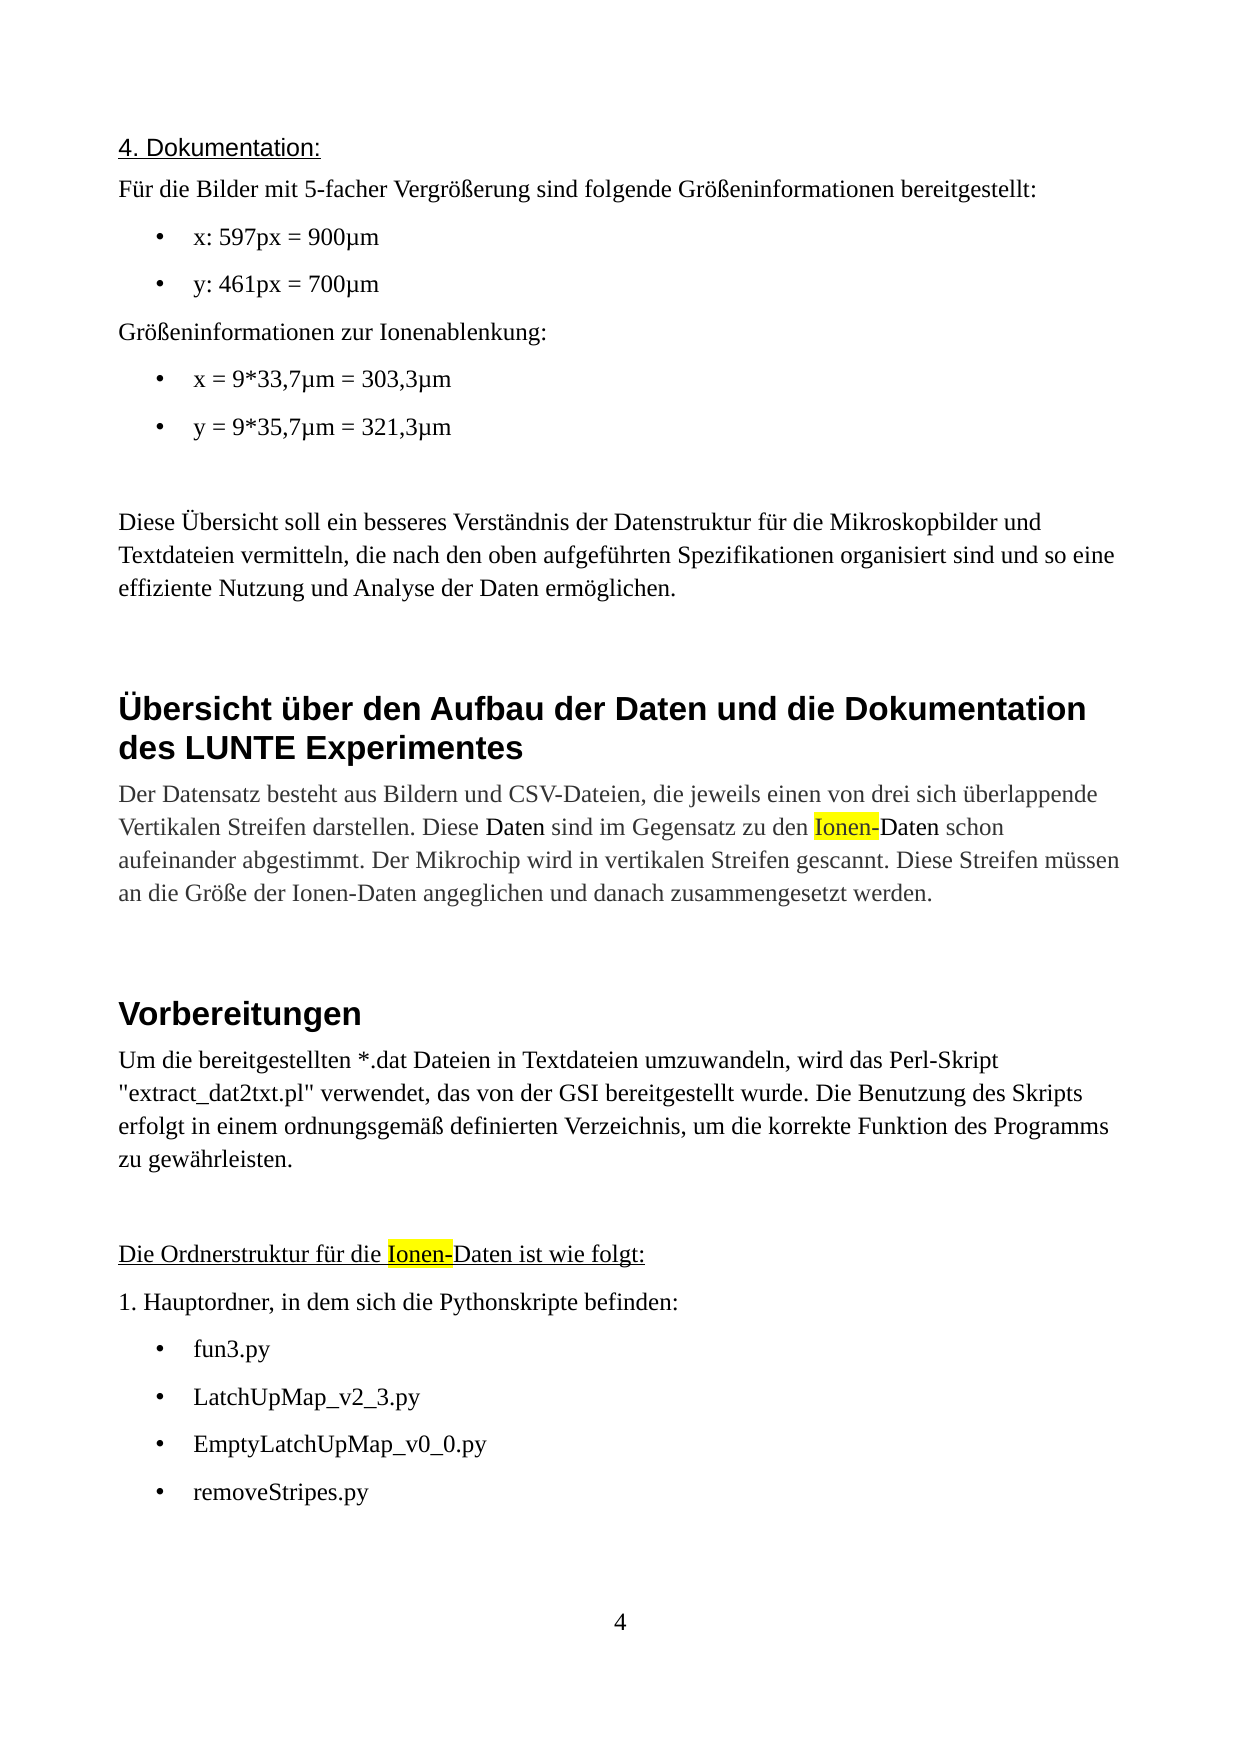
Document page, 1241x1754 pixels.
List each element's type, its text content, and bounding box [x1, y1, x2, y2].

subtitle Vorbereitungen [118, 994, 1122, 1032]
subtitle 4. Dokumentation: [118, 133, 1122, 161]
list LatchUpMap_v2_3.py [156, 1382, 1122, 1411]
list x = 9*33,7µm = 303,3µm [156, 364, 1122, 393]
subtitle Übersicht über den Aufbau der Daten und die Dokumentation des LUNTE Experimentes [118, 689, 1122, 766]
list y: 461px = 700µm [156, 269, 1122, 298]
list removeStripes.py [156, 1477, 1122, 1506]
text Um die bereitgestellten *.dat Dateien in Textdateien umzuwandeln, wird das Perl-Skript "extract_dat2txt.pl" verwendet, das von der GSI bereitgestellt wurde. Die Benutzung des Skripts erfolgt in einem ordnungsgemäß definierten Verzeichnis, um die korrekte Funktion des Programms zu gewährleisten. [118, 1045, 1122, 1172]
list y = 9*35,7µm = 321,3µm [156, 412, 1122, 441]
text Die Ordnerstruktur für die Ionen-Daten ist wie folgt: [118, 1239, 1122, 1268]
list x: 597px = 900µm [156, 222, 1122, 250]
list fun3.py [156, 1334, 1122, 1363]
text Der Datensatz besteht aus Bildern und CSV-Dateien, die jeweils einen von drei sich überlappende Vertikalen Streifen darstellen. Diese Daten sind im Gegensatz zu den Ionen-Daten schon aufeinander abgestimmt. Der Mikrochip wird in vertikalen Streifen gescannt. Diese Streifen müssen an die Größe der Ionen-Daten angeglichen und danach zusammengesetzt werden. [118, 779, 1122, 906]
text 1. Hauptordner, in dem sich die Pythonskripte befinden: [118, 1287, 1122, 1315]
text Diese Übersicht soll ein besseres Verständnis der Datenstruktur für die Mikroskopbilder und Textdateien vermitteln, die nach den oben aufgeführten Spezifikationen organisiert sind und so eine effiziente Nutzung und Analyse der Daten ermöglichen. [118, 507, 1122, 602]
text Größeninformationen zur Ionenablenkung: [118, 317, 1122, 346]
list EmptyLatchUpMap_v0_0.py [156, 1429, 1122, 1458]
text Für die Bilder mit 5-facher Vergrößerung sind folgende Größeninformationen bereitgestellt: [118, 174, 1122, 203]
